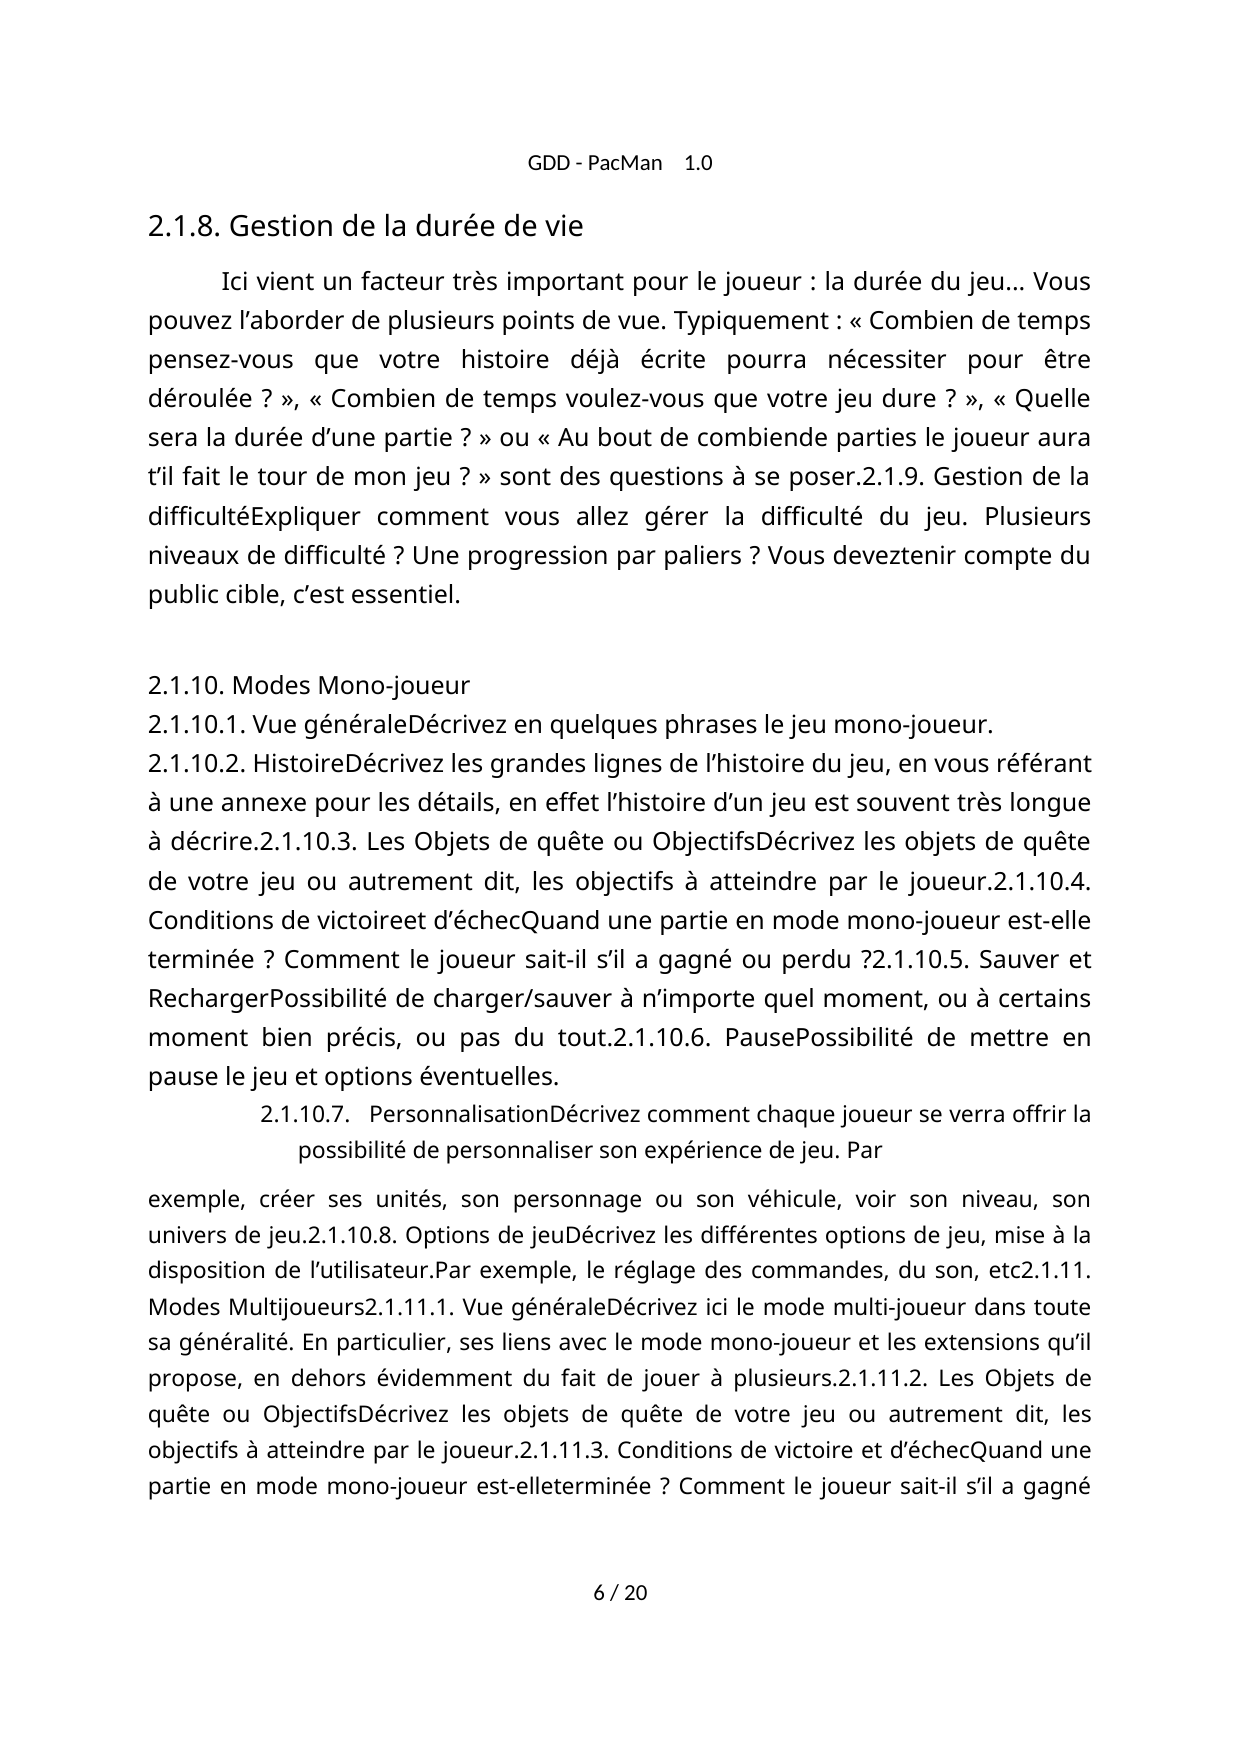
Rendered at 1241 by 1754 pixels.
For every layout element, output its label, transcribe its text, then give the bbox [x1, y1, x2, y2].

text 2.1.10.2. HistoireDécrivez les grandes lignes de l’histoire du jeu, en vous référant à une annexe pour les détails, en effet l’histoire d’un jeu est souvent très longue à décrire.2.1.10.3. Les Objets de quête ou ObjectifsDécrivez les objets de quête de votre jeu ou autrement dit, les objectifs à atteindre par le joueur.2.1.10.4. Conditions de victoireet d’échecQuand une partie en mode mono-joueur est-elle terminée ? Comment le joueur sait-il s’il a gagné ou perdu ?2.1.10.5. Sauver et RechargerPossibilité de charger/sauver à n’importe quel moment, ou à certains moment bien précis, ou pas du tout.2.1.10.6. PausePossibilité de mettre en pause le jeu et options éventuelles. [148, 746, 1093, 1093]
text 2.1.10.7. PersonnalisationDécrivez comment chaque joueur se verra offrir la possibilité de personnaliser son expérience de jeu. Par [260, 1098, 1093, 1165]
text 2.1.10. Modes Mono-joueur [148, 667, 1093, 701]
text 2.1.8. Gestion de la durée de vie [148, 205, 1093, 245]
text Ici vient un facteur très important pour le joueur : la durée du jeu... Vous pouvez l’aborder de plusieurs points de vue. Typiquement : « Combien de temps pensez-vous que votre histoire déjà écrite pourra nécessiter pour être déroulée ? », « Combien de temps voulez-vous que votre jeu dure ? », « Quelle sera la durée d’une partie ? » ou « Au bout de combiende parties le joueur aura t’il fait le tour de mon jeu ? » sont des questions à se poser.2.1.9. Gestion de la difficultéExpliquer comment vous allez gérer la difficulté du jeu. Plusieurs niveaux de difficulté ? Une progression par paliers ? Vous deveztenir compte du public cible, c’est essentiel. [148, 263, 1093, 611]
text exemple, créer ses unités, son personnage ou son véhicule, voir son niveau, son univers de jeu.2.1.10.8. Options de jeuDécrivez les différentes options de jeu, mise à la disposition de l’utilisateur.Par exemple, le réglage des commandes, du son, etc2.1.11. Modes Multijoueurs2.1.11.1. Vue généraleDécrivez ici le mode multi-joueur dans toute sa généralité. En particulier, ses liens avec le mode mono-joueur et les extensions qu’il propose, en dehors évidemment du fait de jouer à plusieurs.2.1.11.2. Les Objets de quête ou ObjectifsDécrivez les objets de quête de votre jeu ou autrement dit, les objectifs à atteindre par le joueur.2.1.11.3. Conditions de victoire et d’échecQuand une partie en mode mono-joueur est-elleterminée ? Comment le joueur sait-il s’il a gagné [148, 1183, 1093, 1501]
text 2.1.10.1. Vue généraleDécrivez en quelques phrases le jeu mono-joueur. [148, 707, 1093, 741]
